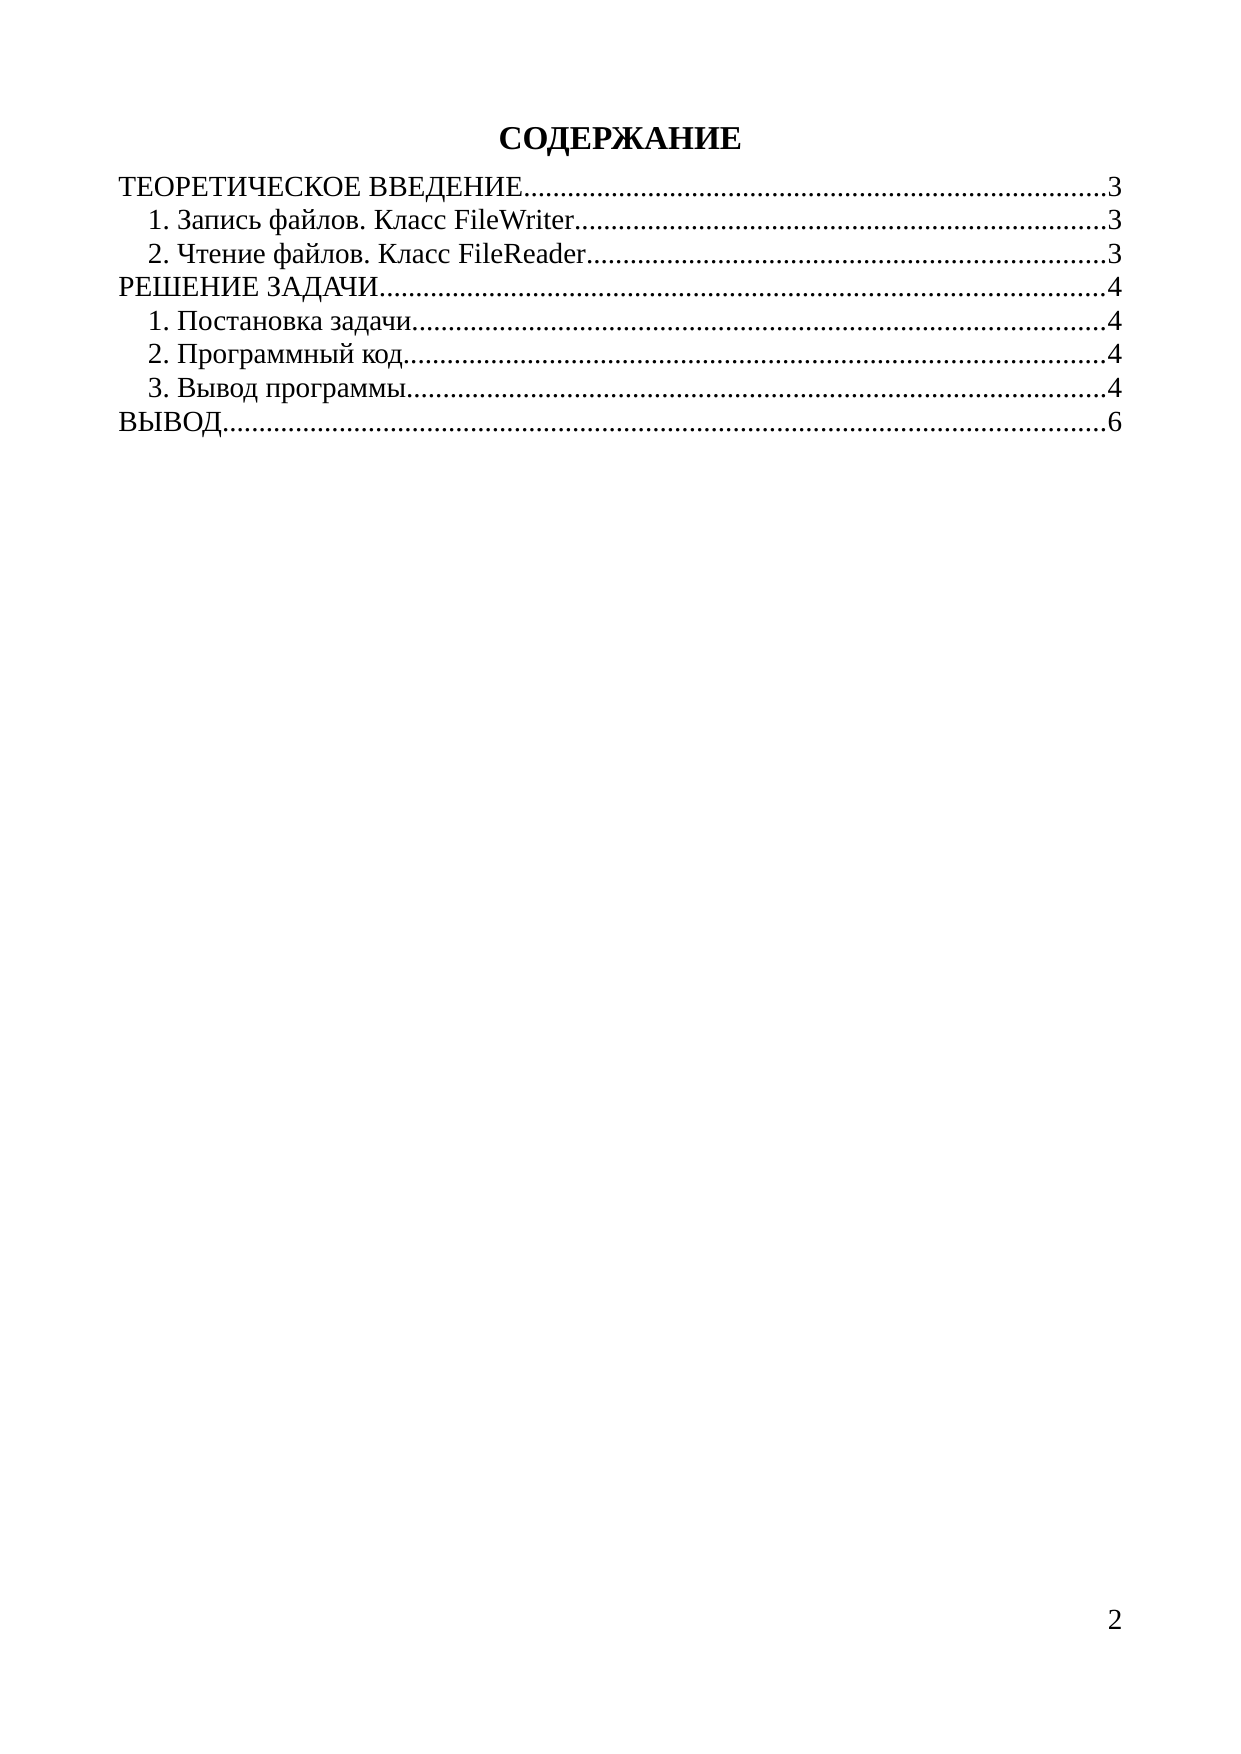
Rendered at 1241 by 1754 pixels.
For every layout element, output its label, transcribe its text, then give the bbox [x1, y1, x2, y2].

text ТЕОРЕТИЧЕСКОЕ ВВЕДЕНИЕ 3 [118, 169, 1122, 202]
text 2. Программный код 4 [148, 337, 1122, 370]
text ВЫВОД 6 [118, 404, 1122, 437]
text 1. Постановка задачи 4 [148, 303, 1122, 337]
text 3. Вывод программы 4 [148, 370, 1122, 404]
text 2. Чтение файлов. Класс FileReader 3 [148, 236, 1122, 269]
text РЕШЕНИЕ ЗАДАЧИ 4 [118, 269, 1122, 303]
subtitle СОДЕРЖАНИЕ [118, 118, 1122, 156]
text 1. Запись файлов. Класс FileWriter 3 [148, 202, 1122, 236]
